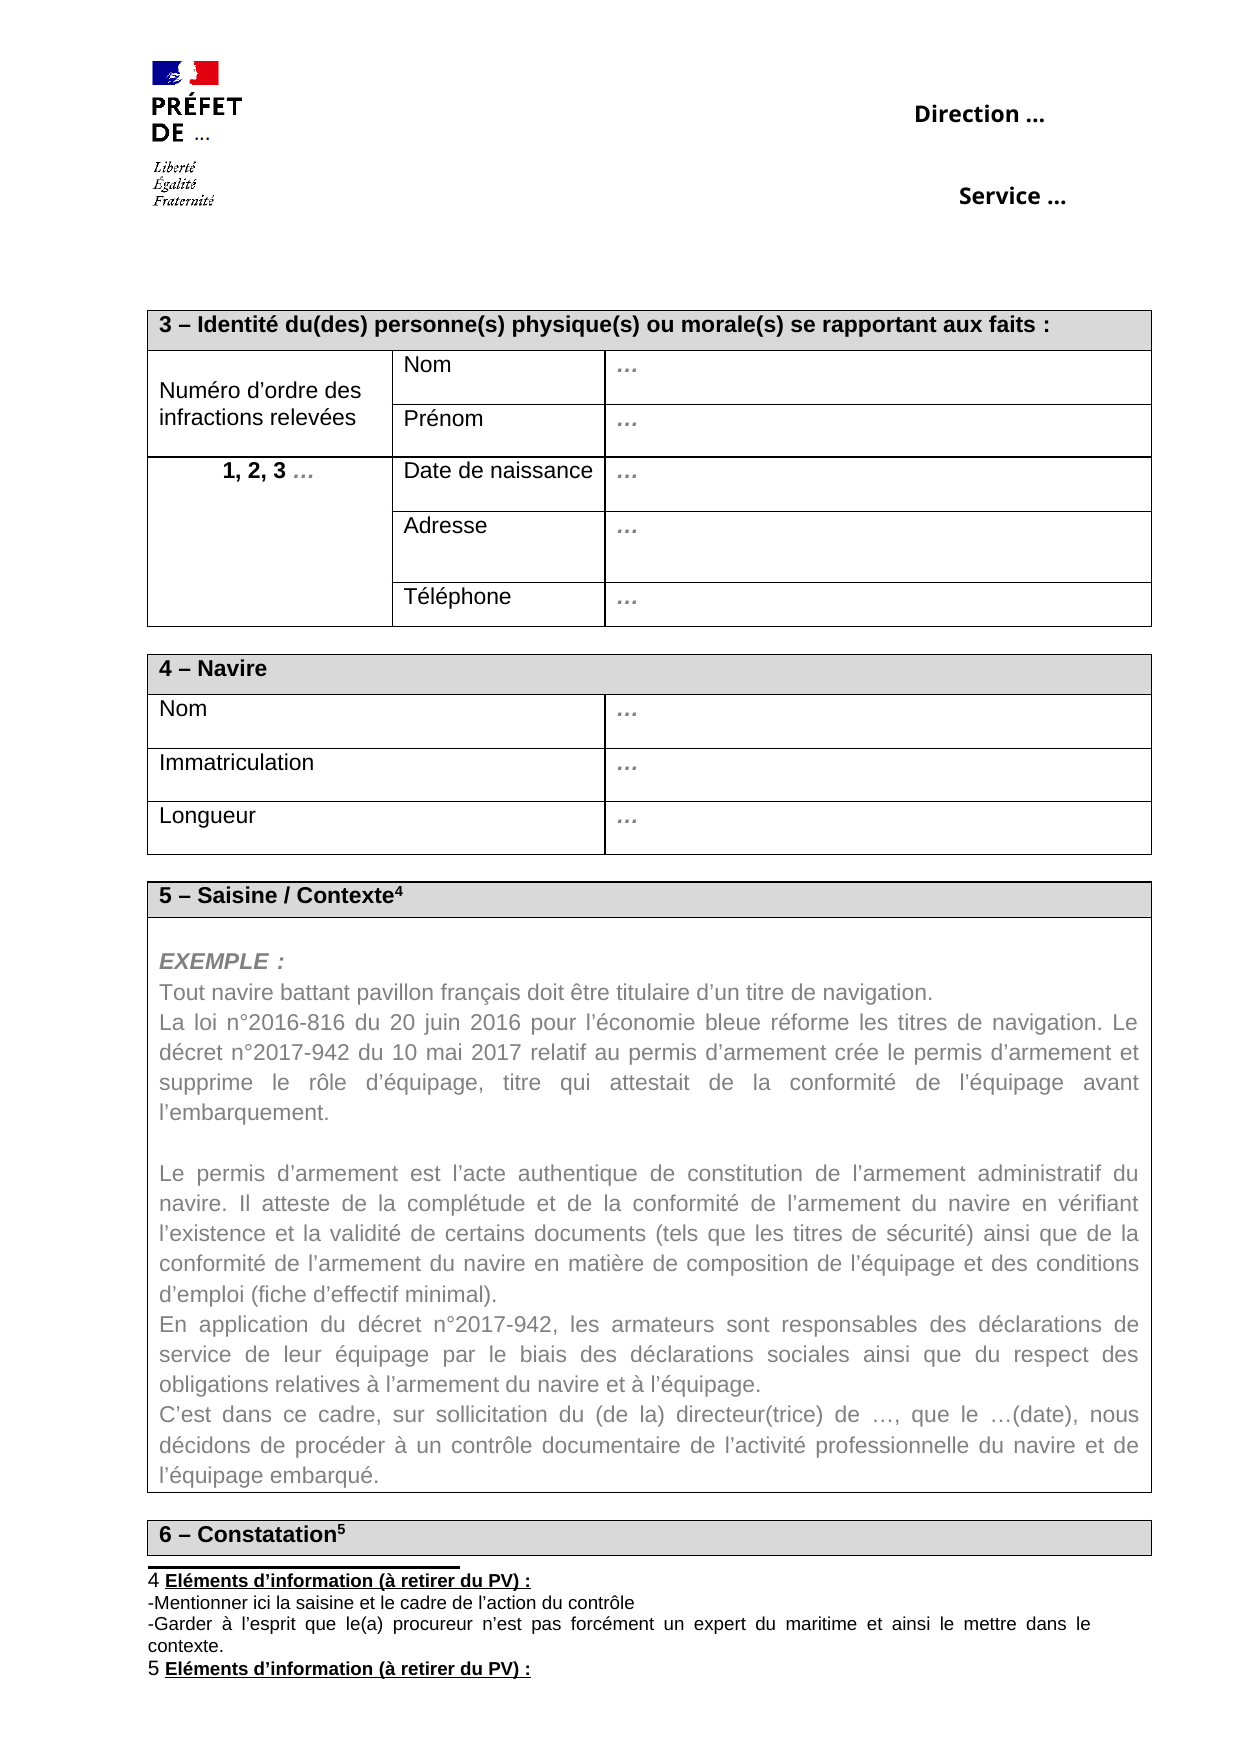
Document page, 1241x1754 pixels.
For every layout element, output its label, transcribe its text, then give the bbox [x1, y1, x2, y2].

table_header 6 – Constatation [148, 1521, 1151, 1555]
table_cell … [606, 695, 1151, 748]
table_cell … [606, 405, 1151, 456]
table_cell Prénom [393, 405, 604, 456]
table_cell … [606, 802, 1151, 854]
table_cell Adresse [393, 512, 604, 582]
table_header 3 – Identité du(des) personne(s) physique(s) ou morale(s) se rapportant aux faits : [148, 311, 1151, 350]
table_cell EXEMPLE : Tout navire battant pavillon français doit être titulaire d’un titre de navigation. La loi n°2016-816 du 20 juin 2016 pour l’économie bleue réforme les titres de navigation. Le décret n°2017-942 du 10 mai 2017 relatif au permis d’armement crée le permis d’armement et supprime le rôle d’équipage, titre qui attestait de la conformité de l’équipage avant l’embarquement. Le permis d’armement est l’acte authentique de constitution de l’armement administratif du navire. Il atteste de la complétude et de la conformité de l’armement du navire en vérifiant l’existence et la validité de certains documents (tels que les titres de sécurité) ainsi que de la conformité de l’armement du navire en matière de composition de l’équipage et des conditions d’emploi (fiche d’effectif minimal). En application du décret n°2017-942, les armateurs sont responsables des déclarations de service de leur équipage par le biais des déclarations sociales ainsi que du respect des obligations relatives à l’armement du navire et à l’équipage. C’est dans ce cadre, sur sollicitation du (de la) directeur(trice) de …, que le …(date), nous décidons de procéder à un contrôle documentaire de l’activité professionnelle du navire et de l’équipage embarqué. [148, 918, 1151, 1492]
table_cell Immatriculation [148, 749, 604, 801]
table_cell … [606, 583, 1151, 626]
table_cell Nom [393, 351, 604, 404]
table_cell Nom [148, 695, 604, 748]
table_cell … [606, 749, 1151, 801]
table_cell Téléphone [393, 583, 604, 626]
table_header 5 – Saisine / Contexte [148, 883, 1151, 917]
table_cell … [606, 458, 1151, 511]
table_cell Date de naissance [393, 458, 604, 511]
table_cell Longueur [148, 802, 604, 854]
table_cell 1, 2, 3 … [148, 458, 392, 626]
table_cell … [606, 512, 1151, 582]
table_cell Numéro d’ordre des infractions relevées [148, 351, 392, 456]
table_cell … [606, 351, 1151, 404]
table_header 4 – Navire [148, 655, 1151, 694]
